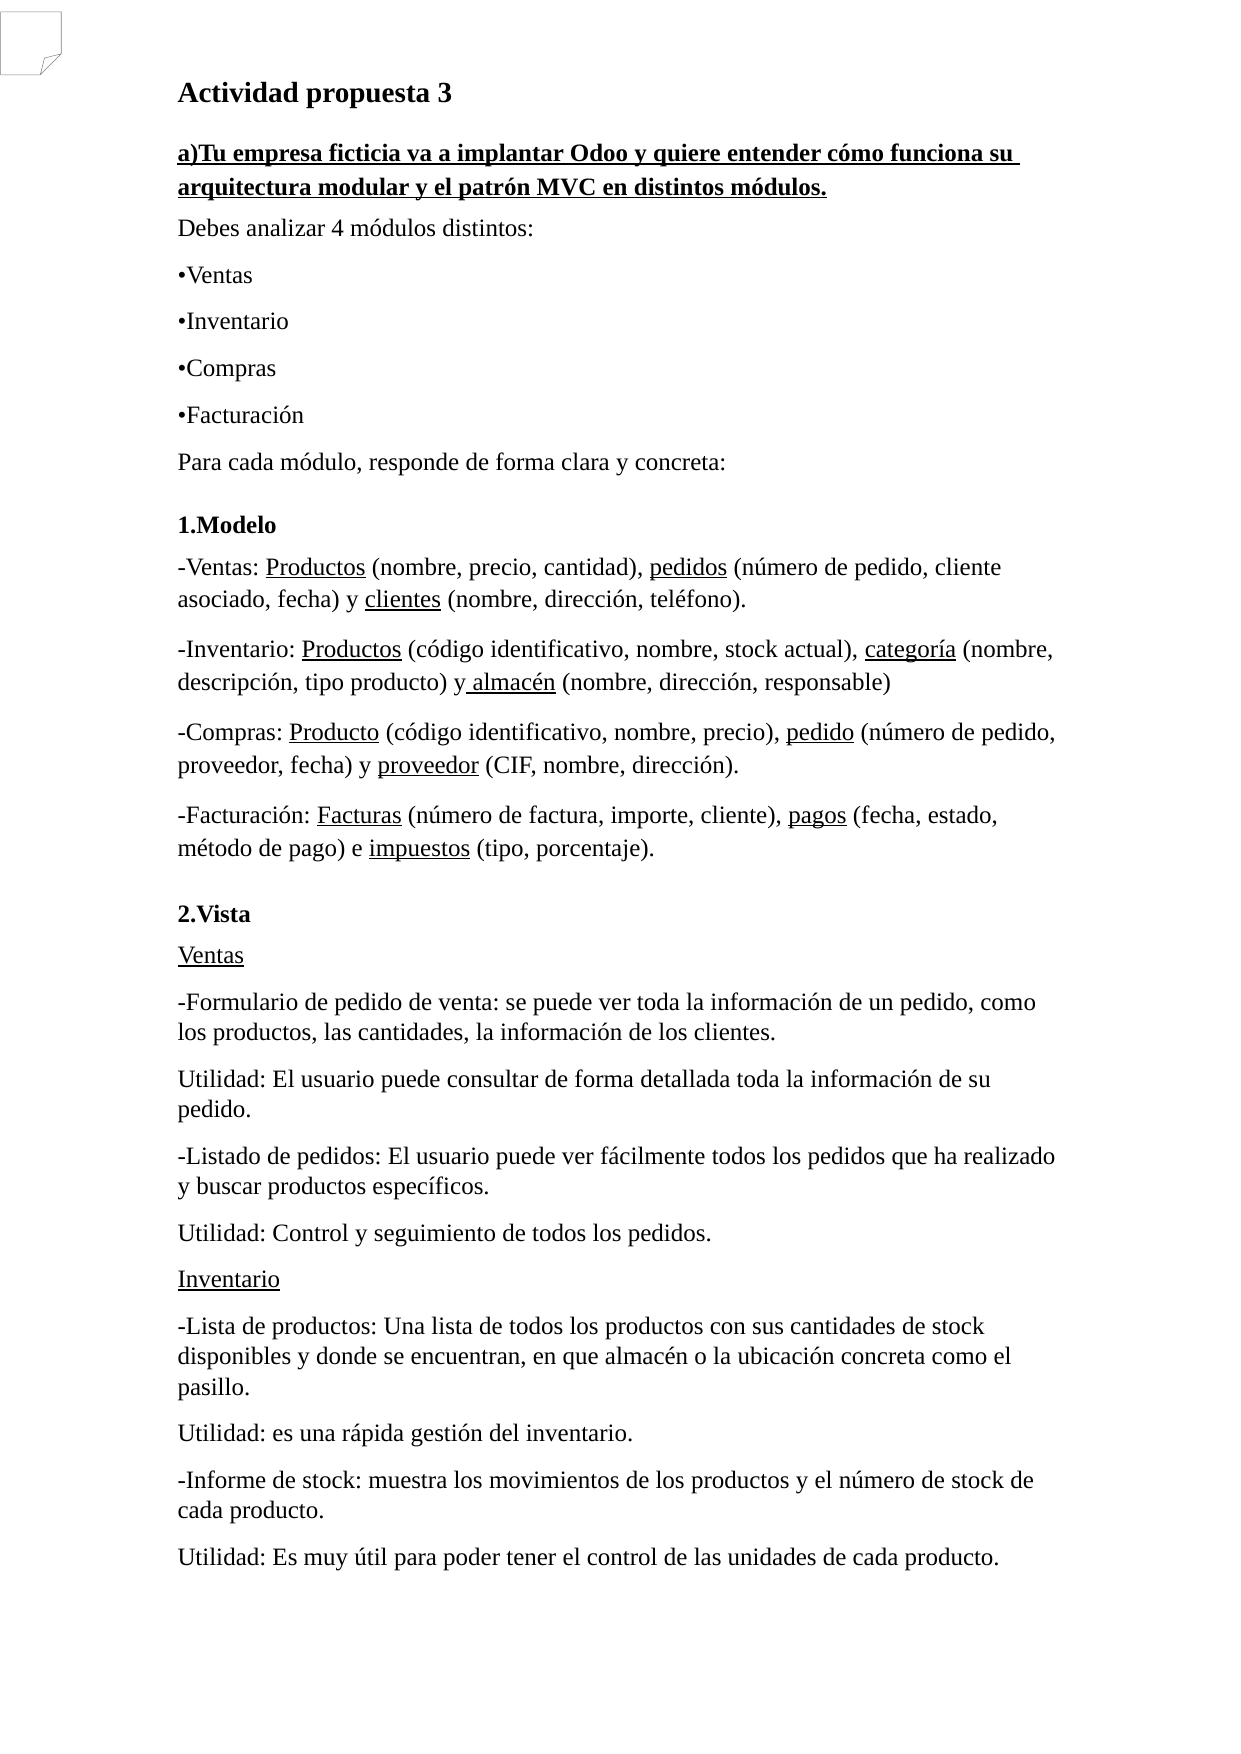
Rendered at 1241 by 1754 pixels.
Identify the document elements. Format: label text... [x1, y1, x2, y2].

text -Lista de productos: Una lista de todos los productos con sus cantidades de stock disponibles y donde se encuentran, en que almacén o la ubicación concreta como el pasillo. [177, 1311, 1063, 1400]
text Inventario [177, 1264, 1063, 1293]
text -Inventario: Productos (código identificativo, nombre, stock actual), categoría (nombre, descripción, tipo producto) y almacén (nombre, dirección, responsable) [177, 634, 1063, 696]
text Para cada módulo, responde de forma clara y concreta: [177, 447, 1063, 476]
text •Compras [177, 353, 1063, 382]
text Debes analizar 4 módulos distintos: [177, 213, 1063, 242]
subtitle Actividad propuesta 3 [177, 75, 1063, 108]
text Utilidad: El usuario puede consultar de forma detallada toda la información de su pedido. [177, 1064, 1063, 1123]
text -Ventas: Productos (nombre, precio, cantidad), pedidos (número de pedido, cliente asociado, fecha) y clientes (nombre, dirección, teléfono). [177, 552, 1063, 613]
text Ventas [177, 940, 1063, 969]
text •Facturación [177, 400, 1063, 429]
text •Ventas [177, 260, 1063, 288]
subtitle 2.Vista [177, 899, 1063, 928]
text Utilidad: es una rápida gestión del inventario. [177, 1418, 1063, 1447]
text -Informe de stock: muestra los movimientos de los productos y el número de stock de cada producto. [177, 1465, 1063, 1524]
text Utilidad: Control y seguimiento de todos los pedidos. [177, 1218, 1063, 1247]
text •Inventario [177, 306, 1063, 335]
text -Listado de pedidos: El usuario puede ver fácilmente todos los pedidos que ha realizado y buscar productos específicos. [177, 1141, 1063, 1200]
text -Facturación: Facturas (número de factura, importe, cliente), pagos (fecha, estado, método de pago) e impuestos (tipo, porcentaje). [177, 800, 1063, 861]
text -Compras: Producto (código identificativo, nombre, precio), pedido (número de pedido, proveedor, fecha) y proveedor (CIF, nombre, dirección). [177, 717, 1063, 779]
subtitle 1.Modelo [177, 510, 1063, 539]
subtitle a)Tu empresa ficticia va a implantar Odoo y quiere entender cómo funciona su arquitectura modular y el patrón MVC en distintos módulos. [177, 138, 1063, 200]
text -Formulario de pedido de venta: se puede ver toda la información de un pedido, como los productos, las cantidades, la información de los clientes. [177, 987, 1063, 1046]
text Utilidad: Es muy útil para poder tener el control de las unidades de cada producto. [177, 1542, 1063, 1571]
